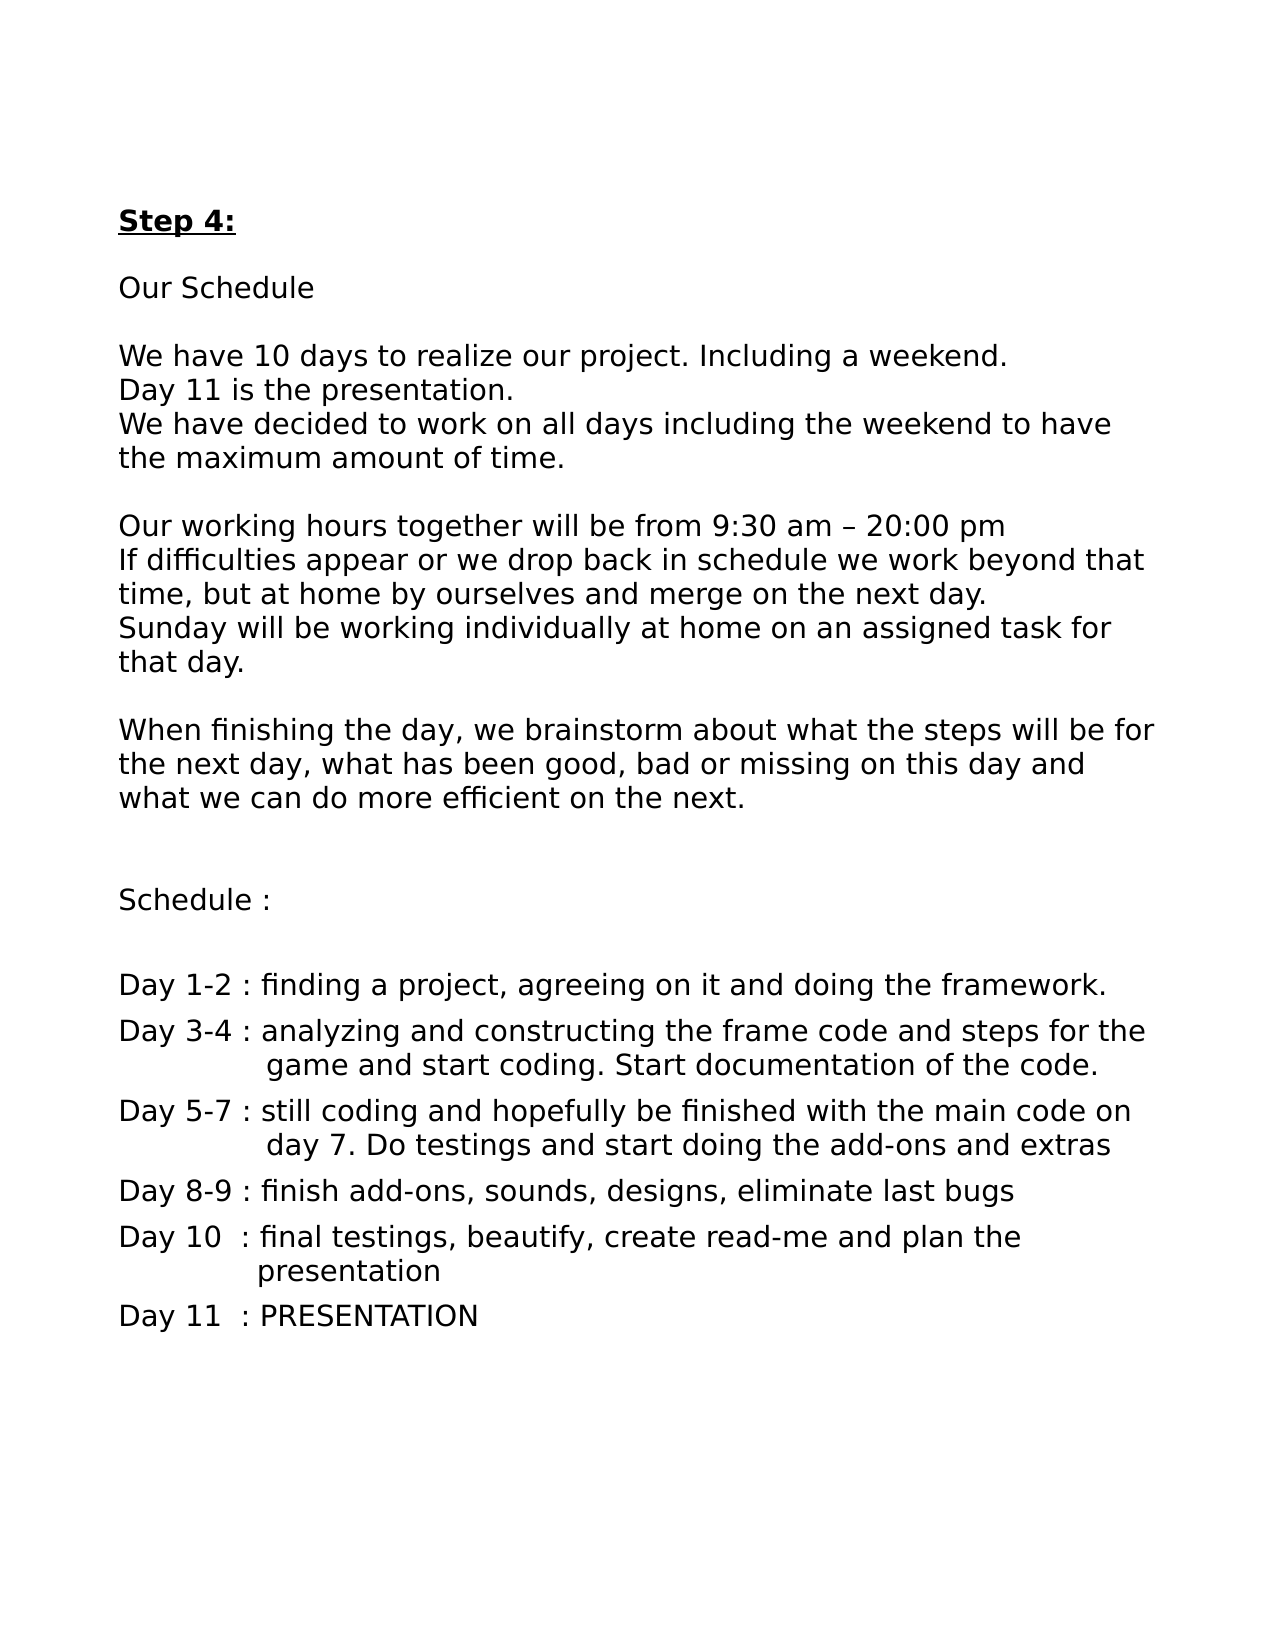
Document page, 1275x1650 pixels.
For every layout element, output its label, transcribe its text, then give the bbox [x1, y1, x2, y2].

text Day 3-4 : analyzing and constructing the frame code and steps for the game and start coding. Start documentation of the code. [118, 1014, 1157, 1082]
text If difficulties appear or we drop back in schedule we work beyond that time, but at home by ourselves and merge on the next day. [118, 543, 1157, 611]
text Day 11 : PRESENTATION [118, 1300, 1157, 1334]
text When finishing the day, we brainstorm about what the steps will be for the next day, what has been good, bad or missing on this day and what we can do more efficient on the next. [118, 713, 1157, 815]
text Day 1-2 : finding a project, agreeing on it and doing the framework. [118, 969, 1157, 1003]
text Schedule : [118, 883, 1157, 917]
text We have decided to work on all days including the weekend to have the maximum amount of time. [118, 408, 1157, 476]
text Sunday will be working individually at home on an assigned task for that day. [118, 611, 1157, 679]
text Day 8-9 : finish add-ons, sounds, designs, eliminate last bugs [118, 1174, 1157, 1208]
text Our working hours together will be from 9:30 am – 20:00 pm [118, 509, 1157, 543]
text Day 11 is the presentation. [118, 374, 1157, 408]
text Step 4: [118, 204, 1157, 238]
text We have 10 days to realize our project. Including a weekend. [118, 340, 1157, 374]
text Day 10 : final testings, beautify, create read-me and plan the presentation [118, 1220, 1157, 1288]
text Day 5-7 : still coding and hopefully be finished with the main code on day 7. Do testings and start doing the add-ons and extras [118, 1094, 1157, 1162]
text Our Schedule [118, 272, 1157, 306]
